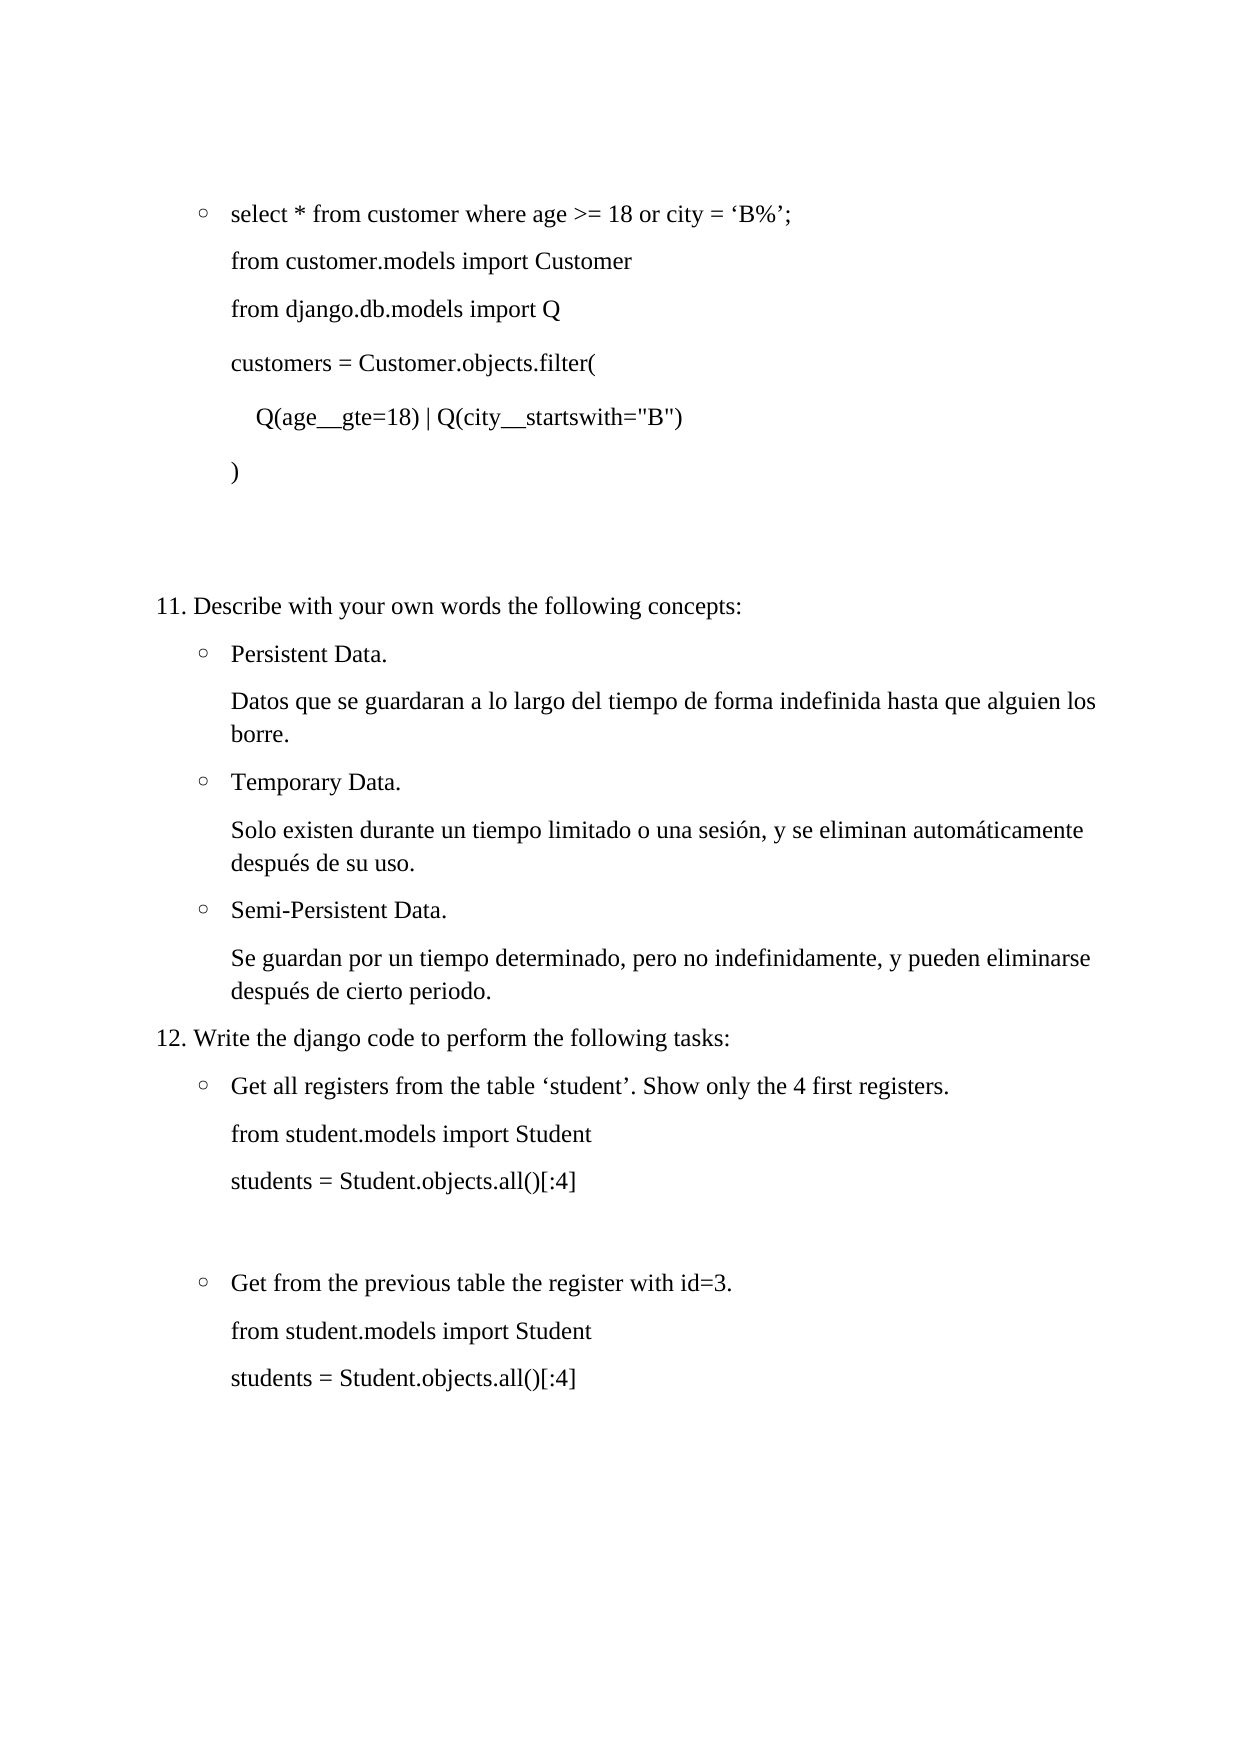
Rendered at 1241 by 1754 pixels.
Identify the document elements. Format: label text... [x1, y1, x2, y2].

list Temporary Data. [193, 767, 1122, 796]
list Persistent Data. [193, 639, 1122, 668]
list Solo existen durante un tiempo limitado o una sesión, y se eliminan automáticamente después de su uso. [193, 815, 1122, 876]
text customers = Customer.objects.filter( [231, 348, 1122, 377]
list Describe with your own words the following concepts: [156, 591, 1122, 620]
list Write the django code to perform the following tasks: [156, 1023, 1122, 1052]
list Se guardan por un tiempo determinado, pero no indefinidamente, y pueden eliminarse después de cierto periodo. [193, 943, 1122, 1005]
text Q(age__gte=18) | Q(city__startswith="B") [231, 402, 1122, 431]
list from student.models import Student [193, 1316, 1122, 1344]
list Datos que se guardaran a lo largo del tiempo de forma indefinida hasta que alguien los borre. [193, 686, 1122, 748]
list from customer.models import Customer [193, 246, 1122, 275]
list Get from the previous table the register with id=3. [193, 1268, 1122, 1297]
list from student.models import Student [193, 1119, 1122, 1147]
text students = Student.objects.all()[:4] [231, 1166, 1122, 1195]
text ) [231, 456, 1122, 485]
text from django.db.models import Q [231, 294, 1122, 323]
text students = Student.objects.all()[:4] [231, 1363, 1122, 1392]
list Get all registers from the table ‘student’. Show only the 4 first registers. [193, 1071, 1122, 1100]
list select * from customer where age >= 18 or city = ‘B%’; [193, 199, 1122, 227]
list Semi-Persistent Data. [193, 895, 1122, 924]
